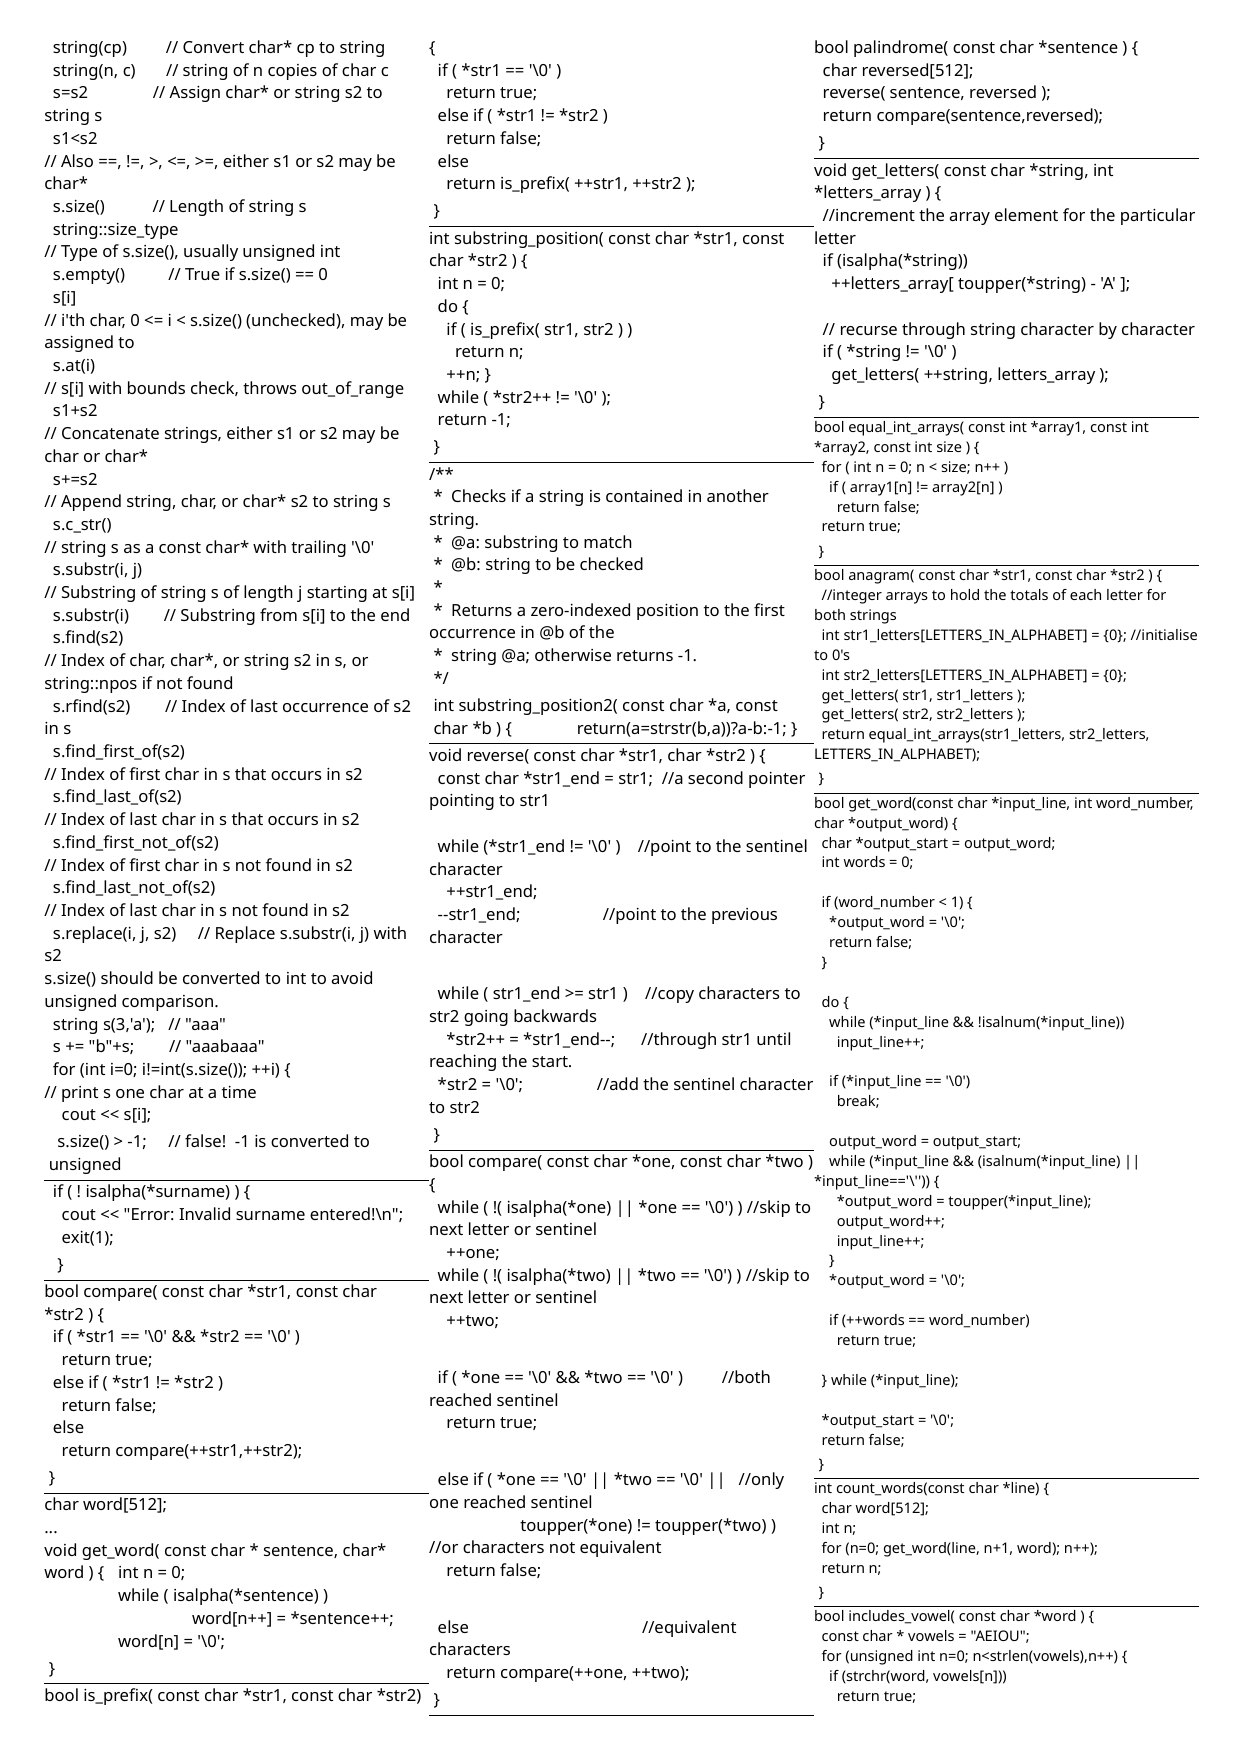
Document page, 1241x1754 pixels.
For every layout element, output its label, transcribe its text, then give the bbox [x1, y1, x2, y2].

text } [44, 1248, 429, 1280]
text exit(1); [44, 1225, 429, 1248]
text for (n=0; get_word(line, n+1, word); n++); [814, 1538, 1199, 1557]
text int substring_position2( const char *a, const char *b ) { return(a=strstr(b,a))?a-b:-1; } [429, 689, 814, 743]
text * string @a; otherwise returns -1. [429, 644, 814, 667]
text if (*input_line == '\0') [814, 1071, 1199, 1091]
text bool includes_vowel( const char *word ) { [814, 1607, 1199, 1626]
text // Type of s.size(), usually unsigned int [44, 240, 429, 263]
text } [429, 431, 814, 462]
text output_word++; [814, 1210, 1199, 1230]
text output_word = output_start; [814, 1131, 1199, 1151]
text } [44, 1461, 429, 1493]
text if ( is_prefix( str1, str2 ) ) [429, 317, 814, 340]
text const char * vowels = "AEIOU"; [814, 1626, 1199, 1646]
text while ( isalpha(*sentence) ) [44, 1584, 429, 1606]
text // print s one char at a time [44, 1080, 429, 1103]
text while (*input_line && !isalnum(*input_line)) [814, 1011, 1199, 1031]
text s.find_first_of(s2) [44, 740, 429, 762]
text // Index of last char in s that occurs in s2 [44, 808, 429, 831]
text bool compare( const char *str1, const char *str2 ) { [44, 1281, 429, 1325]
text ++n; } [429, 362, 814, 385]
text } [814, 536, 1199, 565]
text while ( !( isalpha(*one) || *one == '\0') ) //skip to next letter or sentinel [429, 1195, 814, 1241]
text if ( *str1 == '\0' && *str2 == '\0' ) [44, 1325, 429, 1348]
text bool get_word(const char *input_line, int word_number, char *output_word) { [814, 794, 1199, 832]
text if (isalpha(*string)) [814, 249, 1199, 272]
text s.substr(i) // Substring from s[i] to the end [44, 603, 429, 626]
text *output_word = '\0'; [814, 1270, 1199, 1290]
text return -1; [429, 408, 814, 431]
text bool compare( const char *one, const char *two ) { [429, 1151, 814, 1195]
text // recurse through string character by character [814, 317, 1199, 340]
text // string s as a const char* with trailing '\0' [44, 535, 429, 558]
text int n; [814, 1518, 1199, 1538]
text return true; [429, 1411, 814, 1434]
text s.at(i) [44, 354, 429, 376]
text for (int i=0; i!=int(s.size()); ++i) { [44, 1058, 429, 1080]
text s.size() should be converted to int to avoid unsigned comparison. [44, 967, 429, 1012]
text else if ( *str1 != *str2 ) [429, 104, 814, 127]
text return compare(++one, ++two); [429, 1661, 814, 1683]
text while (*str1_end != '\0' ) //point to the sentinel character [429, 834, 814, 880]
text void get_letters( const char *string, int *letters_array ) { [814, 159, 1199, 203]
text get_letters( str1, str1_letters ); [814, 684, 1199, 704]
text while ( *str2++ != '\0' ); [429, 385, 814, 408]
text toupper(*one) != toupper(*two) ) //or characters not equivalent [429, 1513, 814, 1558]
text int words = 0; [814, 852, 1199, 872]
text get_letters( str2, str2_letters ); [814, 704, 1199, 724]
text while ( str1_end >= str1 ) //copy characters to str2 going backwards [429, 982, 814, 1027]
text *str2++ = *str1_end--; //through str1 until reaching the start. [429, 1027, 814, 1073]
text return true; [814, 1686, 1199, 1706]
text return is_prefix( ++str1, ++str2 ); [429, 172, 814, 195]
text // Append string, char, or char* s2 to string s [44, 490, 429, 513]
text } [814, 1577, 1199, 1606]
text // Index of first char in s that occurs in s2 [44, 762, 429, 785]
text get_letters( ++string, letters_array ); [814, 362, 1199, 385]
text ++two; [429, 1309, 814, 1331]
text } [814, 1250, 1199, 1270]
text return true; [429, 81, 814, 104]
text return false; [814, 1429, 1199, 1449]
text *output_word = toupper(*input_line); [814, 1191, 1199, 1210]
text if (++words == word_number) [814, 1310, 1199, 1330]
text s.replace(i, j, s2) // Replace s.substr(i, j) with s2 [44, 921, 429, 967]
text else [429, 149, 814, 172]
text // Index of char, char*, or string s2 in s, or string::npos if not found [44, 649, 429, 694]
text while ( !( isalpha(*two) || *two == '\0') ) //skip to next letter or sentinel [429, 1263, 814, 1309]
text bool is_prefix( const char *str1, const char *str2) [44, 1684, 429, 1706]
text //integer arrays to hold the totals of each letter for both strings [814, 585, 1199, 624]
text return false; [429, 127, 814, 149]
text return equal_int_arrays(str1_letters, str2_letters, LETTERS_IN_ALPHABET); [814, 724, 1199, 764]
text return true; [814, 1330, 1199, 1350]
text s1+s2 [44, 399, 429, 422]
text word[n] = '\0'; [44, 1629, 429, 1652]
text int str2_letters[LETTERS_IN_ALPHABET] = {0}; [814, 664, 1199, 684]
text else if ( *str1 != *str2 ) [44, 1371, 429, 1393]
text string::size_type [44, 217, 429, 240]
text s += "b"+s; // "aaabaaa" [44, 1035, 429, 1058]
text return true; [814, 516, 1199, 536]
text int substring_position( const char *str1, const char *str2 ) { [429, 227, 814, 272]
text if ( *str1 == '\0' ) [429, 58, 814, 81]
text } [429, 195, 814, 226]
text //increment the array element for the particular letter [814, 203, 1199, 249]
text do { [429, 294, 814, 317]
text else //equivalent characters [429, 1615, 814, 1661]
text /** [429, 463, 814, 485]
text *str2 = '\0'; //add the sentinel character to str2 [429, 1073, 814, 1118]
text return false; [44, 1393, 429, 1416]
text // Index of last char in s not found in s2 [44, 899, 429, 921]
text s[i] [44, 286, 429, 308]
text bool anagram( const char *str1, const char *str2 ) { [814, 566, 1199, 585]
text ... [44, 1516, 429, 1538]
text else if ( *one == '\0' || *two == '\0' || //only one reached sentinel [429, 1468, 814, 1513]
text *output_word = '\0'; [814, 912, 1199, 932]
text // i'th char, 0 <= i < s.size() (unchecked), may be assigned to [44, 308, 429, 354]
text *output_start = '\0'; [814, 1409, 1199, 1429]
text int count_words(const char *line) { [814, 1479, 1199, 1498]
text cout << "Error: Invalid surname entered!\n"; [44, 1203, 429, 1225]
text return n; [429, 340, 814, 362]
text for ( int n = 0; n < size; n++ ) [814, 457, 1199, 476]
text } [814, 952, 1199, 972]
text string(cp) // Convert char* cp to string [44, 36, 429, 58]
text char word[512]; [44, 1494, 429, 1516]
text int str1_letters[LETTERS_IN_ALPHABET] = {0}; //initialise to 0's [814, 624, 1199, 664]
text s.find_first_not_of(s2) [44, 831, 429, 853]
text string(n, c) // string of n copies of char c [44, 58, 429, 81]
text s=s2 // Assign char* or string s2 to string s [44, 81, 429, 127]
text * @b: string to be checked [429, 553, 814, 576]
text if ( array1[n] != array2[n] ) [814, 476, 1199, 496]
text return n; [814, 1557, 1199, 1577]
text s.rfind(s2) // Index of last occurrence of s2 in s [44, 694, 429, 740]
text } [814, 1449, 1199, 1478]
text * @a: substring to match [429, 530, 814, 553]
text while (*input_line && (isalnum(*input_line) || *input_line=='\'')) { [814, 1151, 1199, 1191]
text * Returns a zero-indexed position to the first occurrence in @b of the [429, 598, 814, 644]
text for (unsigned int n=0; n<strlen(vowels),n++) { [814, 1646, 1199, 1666]
text void reverse( const char *str1, char *str2 ) { [429, 744, 814, 766]
text } [44, 1652, 429, 1683]
text } while (*input_line); [814, 1369, 1199, 1389]
text { [429, 36, 814, 58]
text if ( ! isalpha(*surname) ) { [44, 1181, 429, 1203]
text bool equal_int_arrays( const int *array1, const int *array2, const int size ) { [814, 418, 1199, 457]
text // Concatenate strings, either s1 or s2 may be char or char* [44, 422, 429, 467]
text s1<s2 [44, 127, 429, 149]
text int n = 0; [429, 272, 814, 294]
text } [429, 1683, 814, 1715]
text if (strchr(word, vowels[n])) [814, 1666, 1199, 1686]
text * Checks if a string is contained in another string. [429, 485, 814, 530]
text // Substring of string s of length j starting at s[i] [44, 581, 429, 603]
text s.substr(i, j) [44, 558, 429, 581]
text // s[i] with bounds check, throws out_of_range [44, 376, 429, 399]
text const char *str1_end = str1; //a second pointer pointing to str1 [429, 766, 814, 812]
text break; [814, 1091, 1199, 1111]
text return false; [814, 496, 1199, 516]
text reverse( sentence, reversed ); [814, 81, 1199, 104]
text s.size() // Length of string s [44, 195, 429, 217]
text // Index of first char in s not found in s2 [44, 853, 429, 876]
text } [429, 1118, 814, 1150]
text else [44, 1416, 429, 1439]
text cout << s[i]; [44, 1103, 429, 1126]
text return compare(sentence,reversed); [814, 104, 1199, 127]
text input_line++; [814, 1031, 1199, 1051]
text --str1_end; //point to the previous character [429, 902, 814, 948]
text input_line++; [814, 1230, 1199, 1250]
text s.empty() // True if s.size() == 0 [44, 263, 429, 286]
text s.find_last_of(s2) [44, 785, 429, 808]
text // Also ==, !=, >, <=, >=, either s1 or s2 may be char* [44, 149, 429, 195]
text char reversed[512]; [814, 58, 1199, 81]
text ++letters_array[ toupper(*string) - 'A' ]; [814, 272, 1199, 294]
text word[n++] = *sentence++; [44, 1606, 429, 1629]
text if ( *one == '\0' && *two == '\0' ) //both reached sentinel [429, 1366, 814, 1411]
text if (word_number < 1) { [814, 892, 1199, 912]
text s.size() > -1; // false! -1 is converted to unsigned [44, 1126, 429, 1180]
text if ( *string != '\0' ) [814, 340, 1199, 362]
text ++str1_end; [429, 880, 814, 902]
text } [814, 127, 1199, 158]
text return true; [44, 1348, 429, 1371]
text void get_word( const char * sentence, char* word ) { int n = 0; [44, 1538, 429, 1584]
text string s(3,'a'); // "aaa" [44, 1012, 429, 1035]
text return false; [429, 1558, 814, 1581]
text */ [429, 667, 814, 689]
text } [814, 385, 1199, 417]
text ++one; [429, 1241, 814, 1263]
text s+=s2 [44, 467, 429, 490]
text s.find(s2) [44, 626, 429, 649]
text s.find_last_not_of(s2) [44, 876, 429, 899]
text char word[512]; [814, 1498, 1199, 1518]
text return compare(++str1,++str2); [44, 1439, 429, 1461]
text char *output_start = output_word; [814, 832, 1199, 852]
text * [429, 576, 814, 598]
text return false; [814, 932, 1199, 952]
text s.c_str() [44, 513, 429, 535]
text do { [814, 992, 1199, 1011]
text } [814, 764, 1199, 793]
text bool palindrome( const char *sentence ) { [814, 36, 1199, 58]
